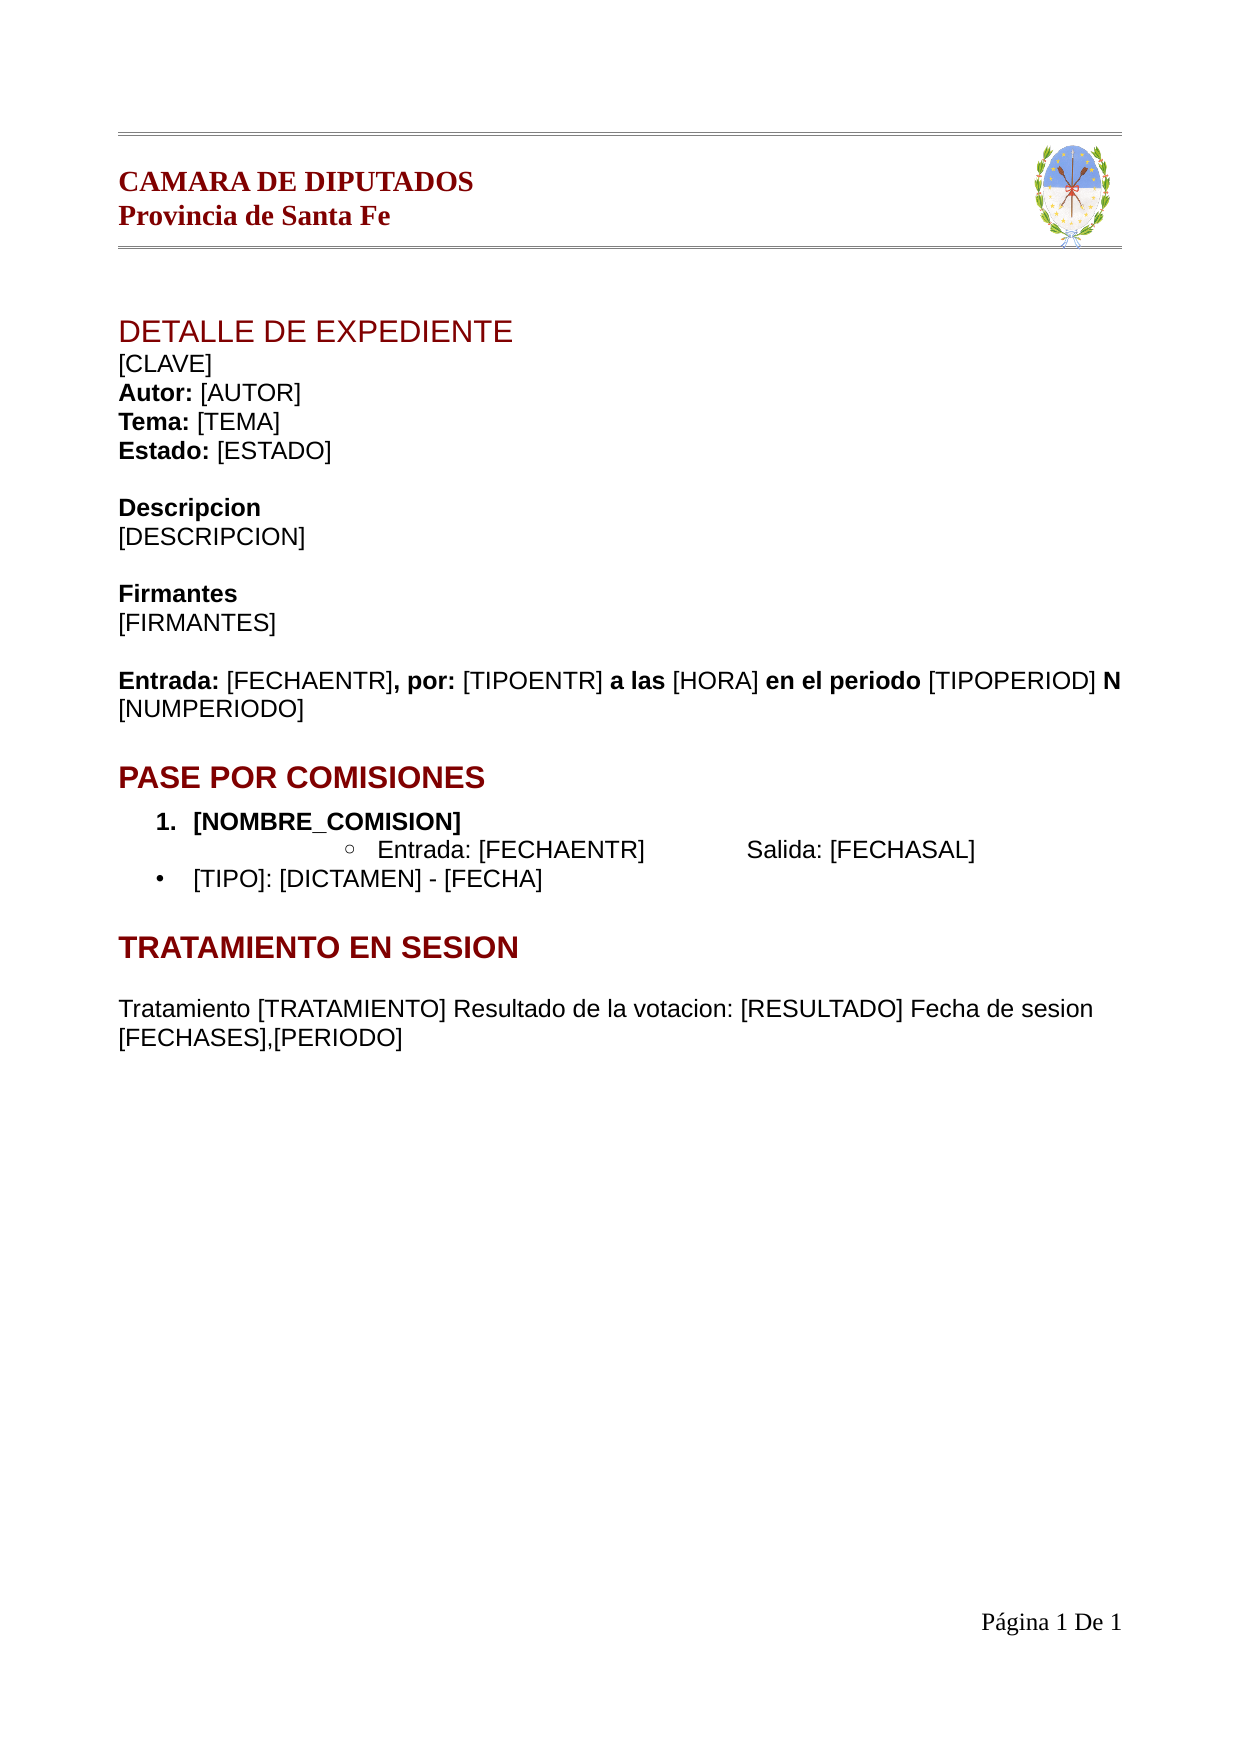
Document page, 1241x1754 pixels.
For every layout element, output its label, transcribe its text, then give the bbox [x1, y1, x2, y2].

picture [1029, 140, 1117, 252]
text Descripcion [118, 493, 1122, 522]
text Autor: [AUTOR] [118, 378, 1122, 407]
text Tema: [TEMA] [118, 407, 1122, 436]
list Entrada: [FECHAENTR] Salida: [FECHASAL] [193, 836, 1122, 864]
text [FIRMANTES] [118, 608, 1122, 637]
text [CLAVE] [118, 349, 1122, 378]
text Estado: [ESTADO] [118, 436, 1122, 464]
text TRATAMIENTO EN SESION [118, 929, 1122, 965]
text [DESCRIPCION] [118, 522, 1122, 551]
list [NOMBRE_COMISION] [156, 807, 1122, 836]
list [TIPO]: [DICTAMEN] - [FECHA] [156, 864, 1122, 893]
text DETALLE DE EXPEDIENTE [118, 313, 1122, 349]
text Entrada: [FECHAENTR], por: [TIPOENTR] a las [HORA] en el periodo [TIPOPERIOD] N [NUMPERIODO] [118, 666, 1122, 723]
text Tratamiento [TRATAMIENTO] Resultado de la votacion: [RESULTADO] Fecha de sesion [FECHASES],[PERIODO] [118, 994, 1122, 1051]
text Firmantes [118, 579, 1122, 608]
text PASE POR COMISIONES [118, 759, 1122, 795]
